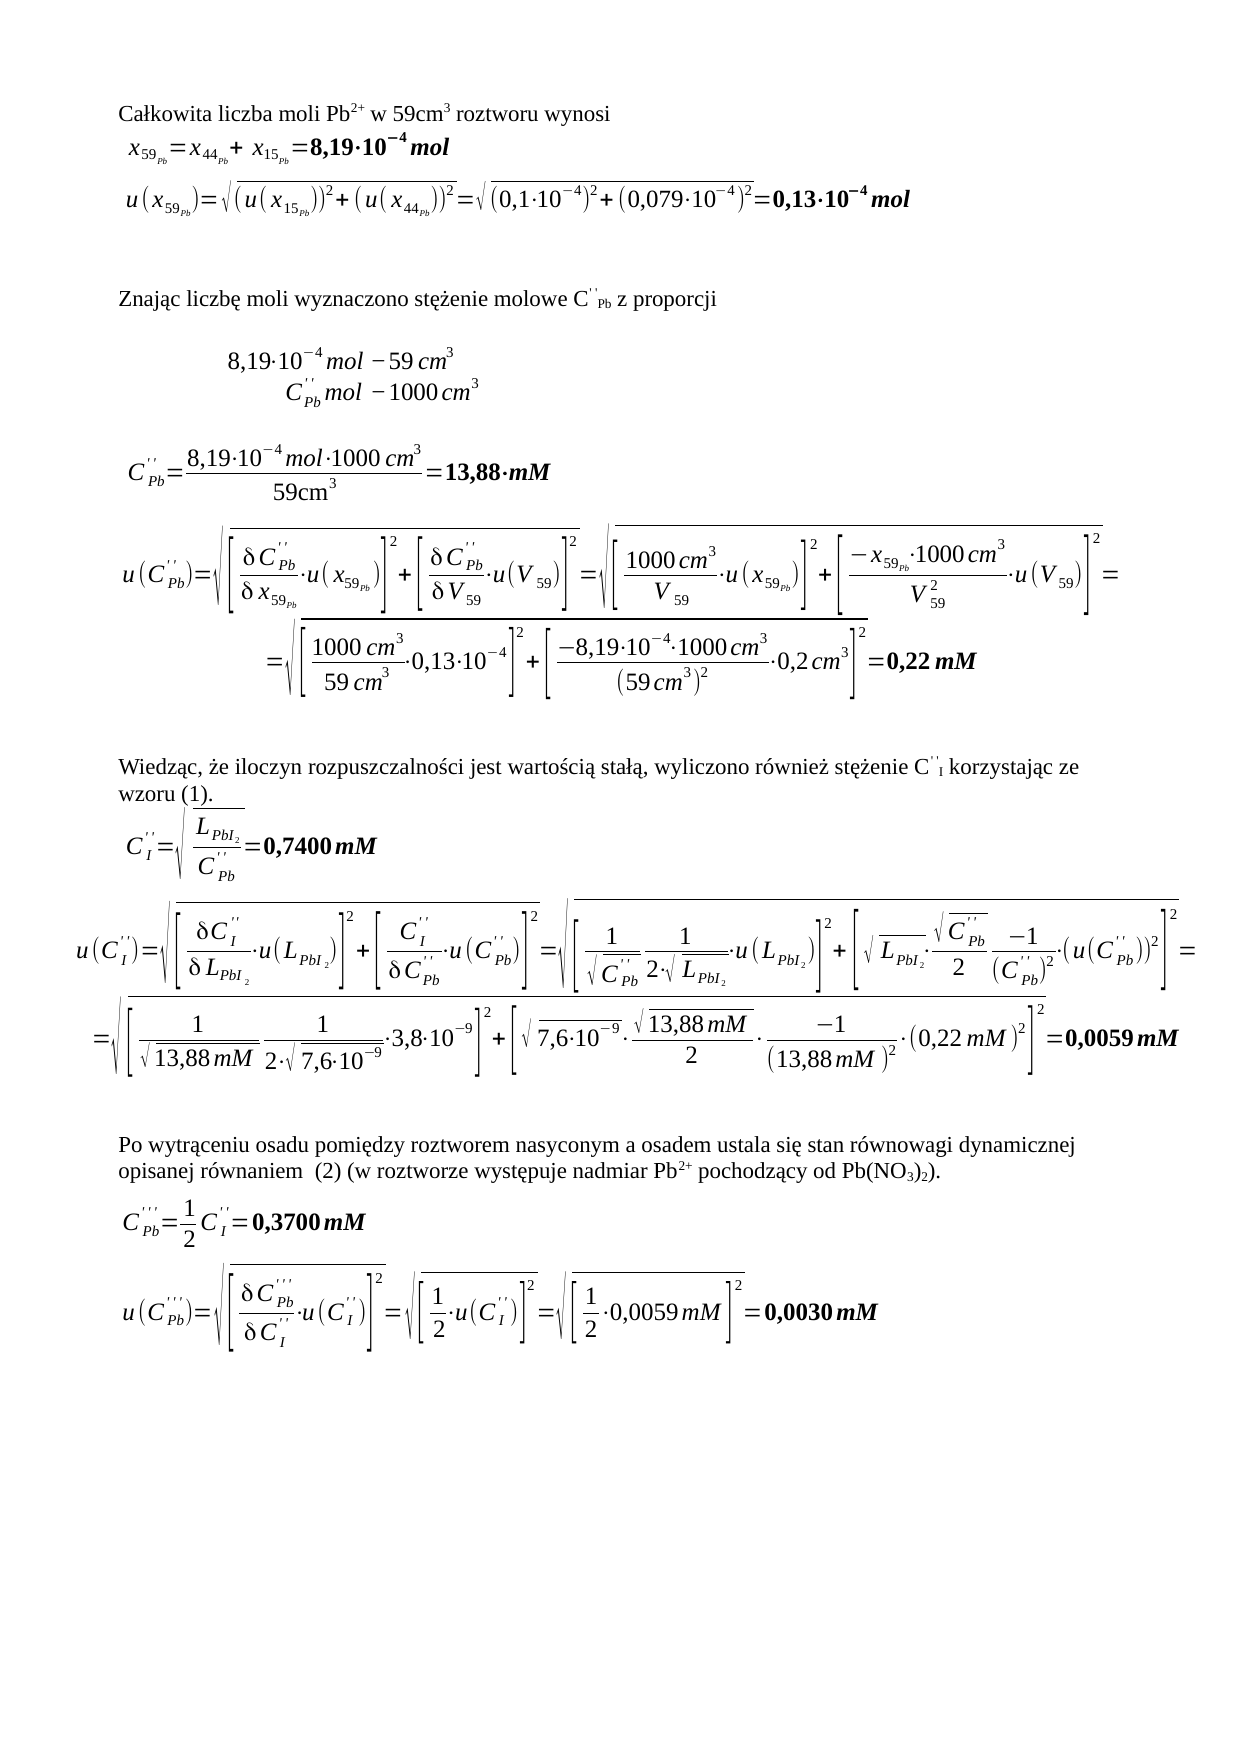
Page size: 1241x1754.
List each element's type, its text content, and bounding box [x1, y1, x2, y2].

text Całkowita liczba moli Pb2+ w 59cm3 roztworu wynosi [118, 100, 1122, 127]
text Po wytrąceniu osadu pomiędzy roztworem nasyconym a osadem ustala się stan równowagi dynamicznej opisanej równaniem (2) (w roztworze występuje nadmiar Pb2+ pochodzący od Pb(NO3)2). [118, 1131, 1122, 1184]
text Znając liczbę moli wyznaczono stężenie molowe C' 'Pb z proporcji [118, 285, 1122, 311]
text Wiedząc, że iloczyn rozpuszczalności jest wartością stałą, wyliczono również stężenie C' 'I korzystając ze wzoru (1). [118, 753, 1122, 806]
